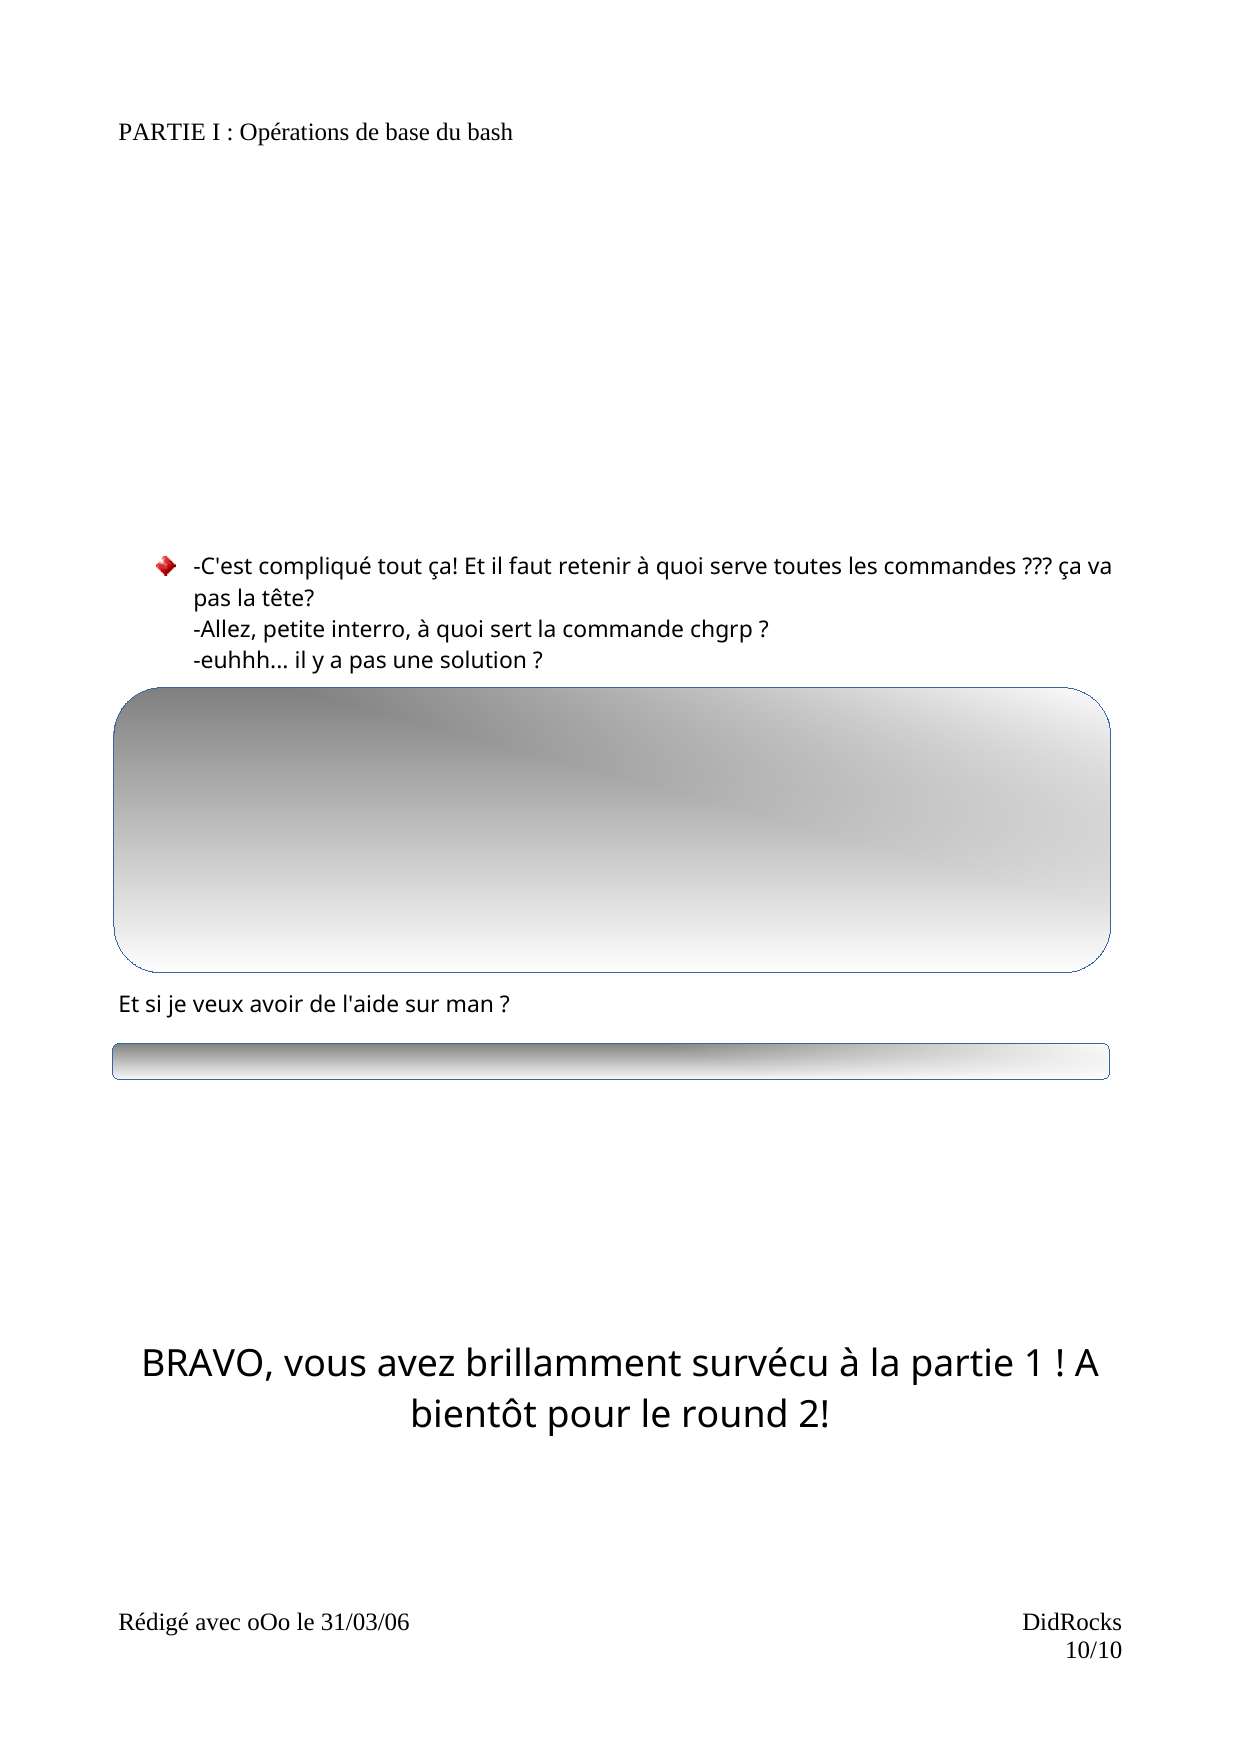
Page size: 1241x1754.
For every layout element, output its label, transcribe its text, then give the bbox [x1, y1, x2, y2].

text BRAVO, vous avez brillamment survécu à la partie 1 ! A bientôt pour le round 2! [118, 1337, 1122, 1439]
list -Allez, petite interro, à quoi sert la commande chgrp ? [156, 613, 1122, 644]
list -C'est compliqué tout ça! Et il faut retenir à quoi serve toutes les commandes ??? ça va pas la tête? [156, 550, 1122, 613]
text Et si je veux avoir de l'aide sur man ? [118, 988, 1122, 1019]
list -euhhh... il y a pas une solution ? [156, 644, 1122, 675]
picture [156, 556, 176, 576]
